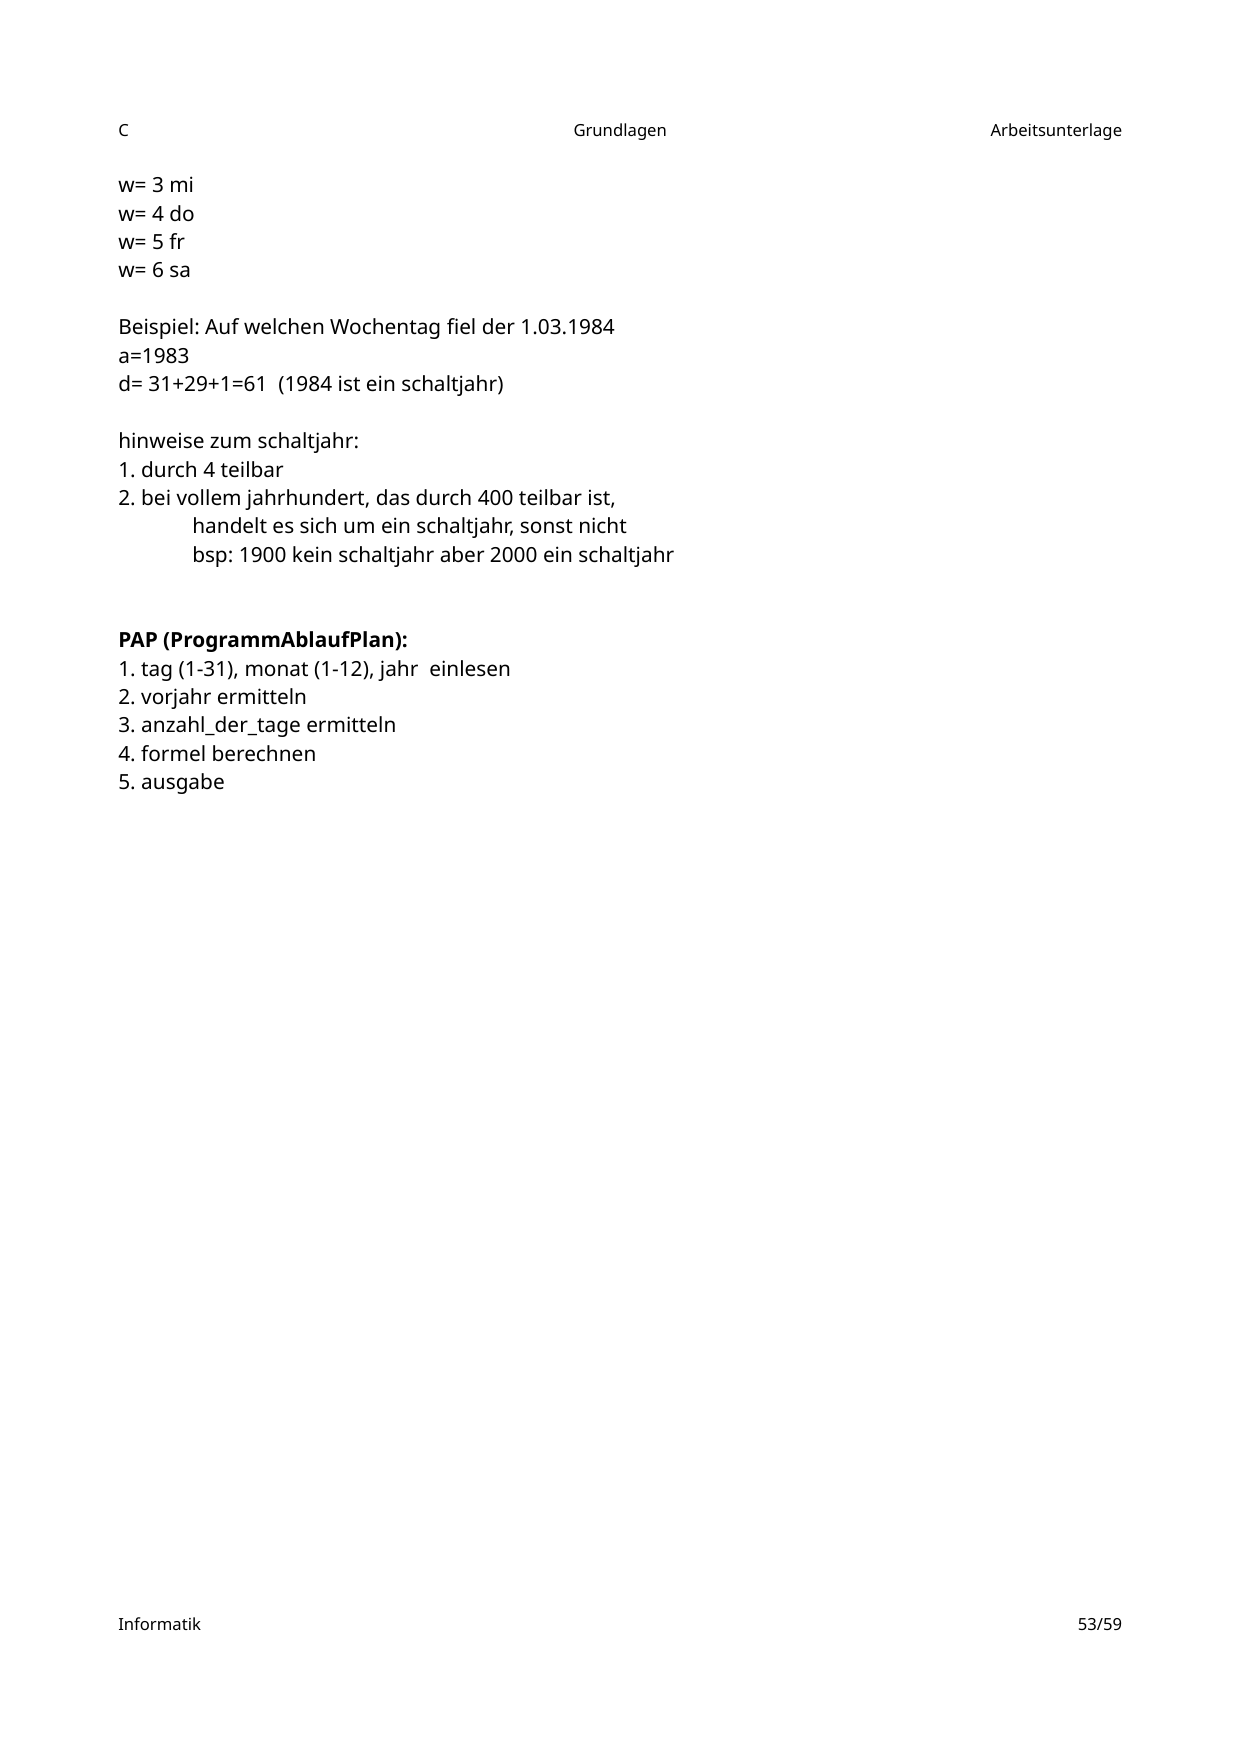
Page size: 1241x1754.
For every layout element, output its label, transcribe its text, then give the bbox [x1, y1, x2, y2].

text w= 4 do [118, 199, 1122, 227]
text 5. ausgabe [118, 767, 1122, 796]
text Beispiel: Auf welchen Wochentag fiel der 1.03.1984 [118, 312, 1122, 341]
text w= 5 fr [118, 227, 1122, 256]
text 4. formel berechnen [118, 739, 1122, 767]
text 1. durch 4 teilbar [118, 455, 1122, 483]
text handelt es sich um ein schaltjahr, sonst nicht [118, 512, 1122, 540]
text a=1983 [118, 341, 1122, 369]
text w= 6 sa [118, 256, 1122, 284]
text hinweise zum schaltjahr: [118, 426, 1122, 455]
text w= 3 mi [118, 170, 1122, 199]
text 2. vorjahr ermitteln [118, 682, 1122, 711]
text d= 31+29+1=61 (1984 ist ein schaltjahr) [118, 369, 1122, 398]
text bsp: 1900 kein schaltjahr aber 2000 ein schaltjahr [118, 540, 1122, 568]
text 3. anzahl_der_tage ermitteln [118, 711, 1122, 739]
text 2. bei vollem jahrhundert, das durch 400 teilbar ist, [118, 483, 1122, 512]
text 1. tag (1-31), monat (1-12), jahr einlesen [118, 654, 1122, 682]
text PAP (ProgrammAblaufPlan): [118, 625, 1122, 654]
